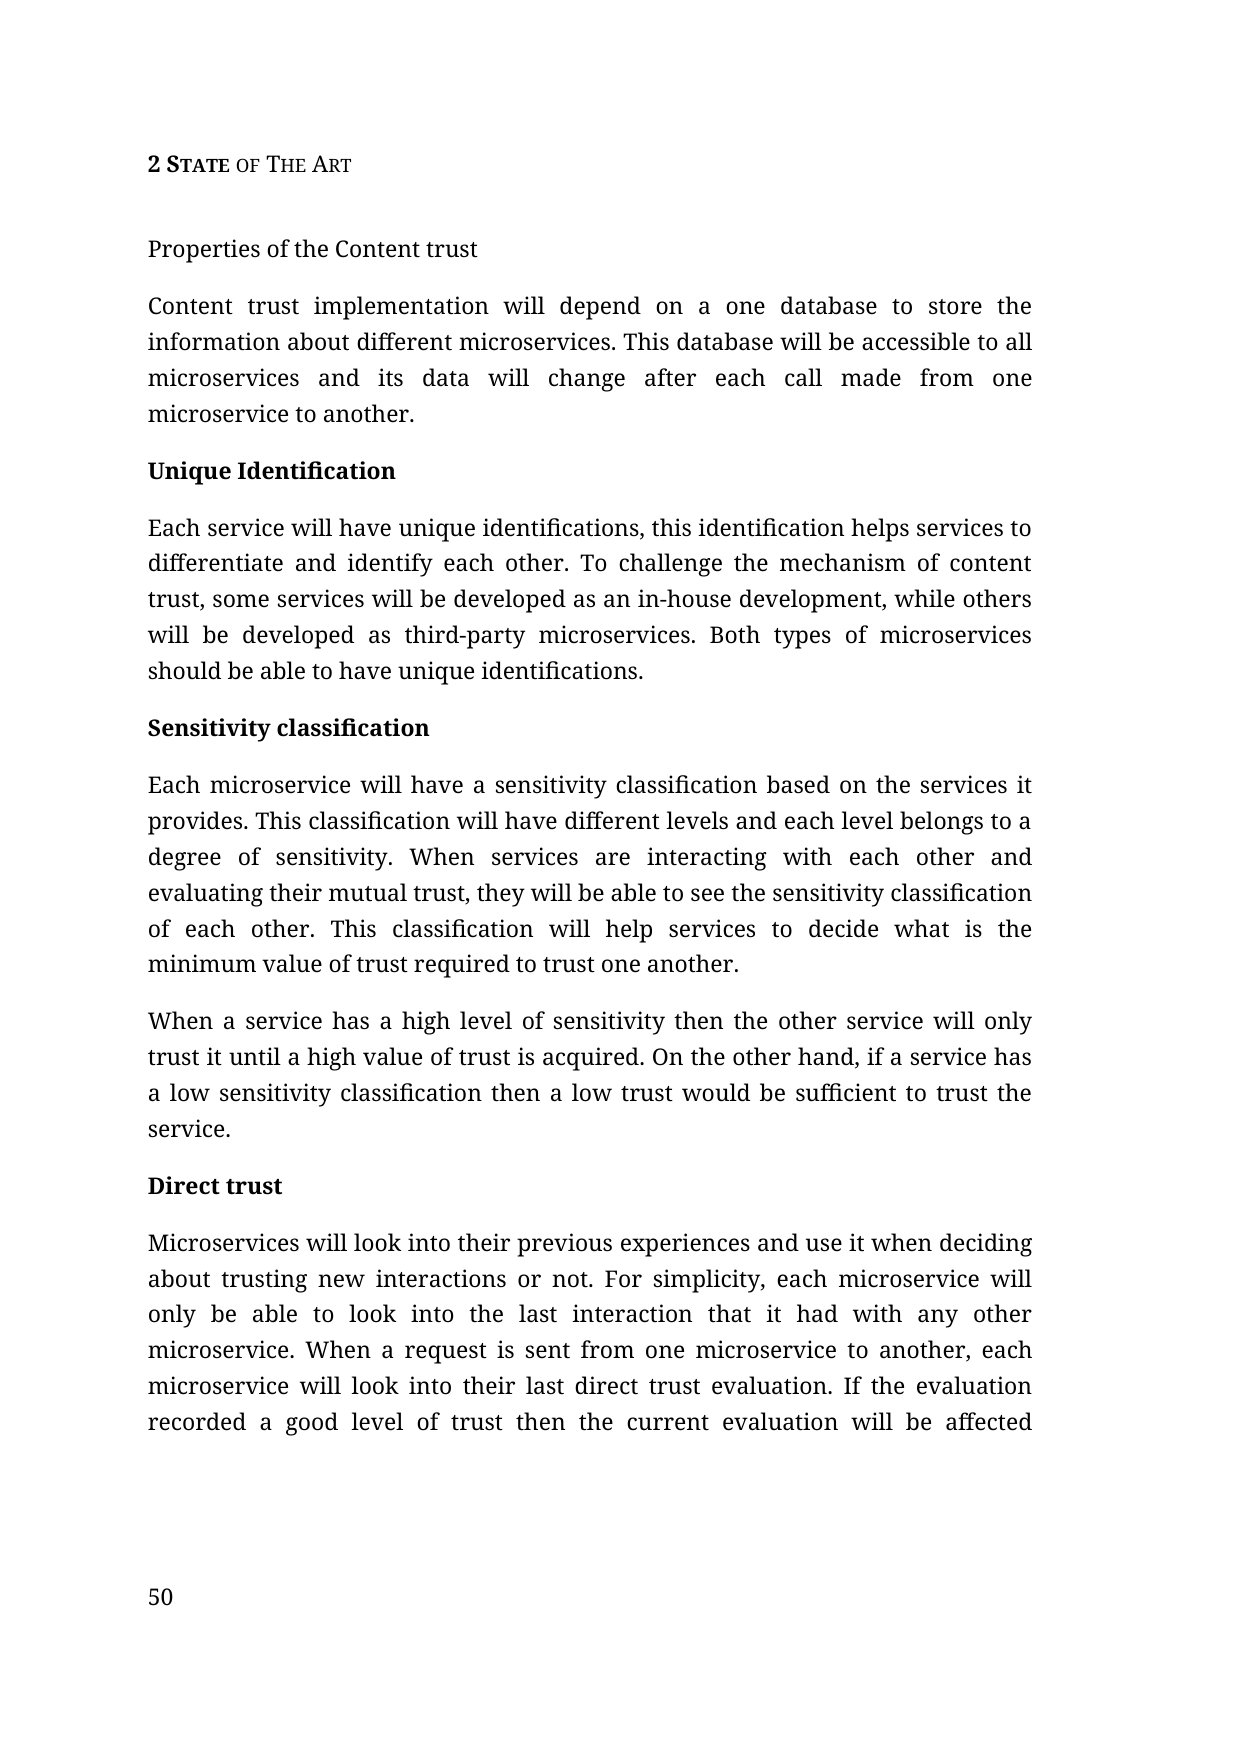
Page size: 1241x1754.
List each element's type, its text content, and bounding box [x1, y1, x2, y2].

text Each microservice will have a sensitivity classification based on the services it provides. This classification will have different levels and each level belongs to a degree of sensitivity. When services are interacting with each other and evaluating their mutual trust, they will be able to see the sensitivity classification of each other. This classification will help services to decide what is the minimum value of trust required to trust one another. [148, 769, 1033, 980]
text Each service will have unique identifications, this identification helps services to differentiate and identify each other. To challenge the mechanism of content trust, some services will be developed as an in-house development, while others will be developed as third-party microservices. Both types of microservices should be able to have unique identifications. [148, 511, 1033, 686]
text Unique Identification [148, 455, 1033, 486]
text Content trust implementation will depend on a one database to store the information about different microservices. This database will be accessible to all microservices and its data will change after each call made from one microservice to another. [148, 290, 1033, 429]
text When a service has a high level of sensitivity then the other service will only trust it until a high value of trust is acquired. On the other hand, if a service has a low sensitivity classification then a low trust would be sufficient to trust the service. [148, 1005, 1033, 1144]
text Direct trust [148, 1170, 1033, 1201]
text Properties of the Content trust [148, 233, 1033, 264]
text Microservices will look into their previous experiences and use it when deciding about trusting new interactions or not. For simplicity, each microservice will only be able to look into the last interaction that it had with any other microservice. When a request is sent from one microservice to another, each microservice will look into their last direct trust evaluation. If the evaluation recorded a good level of trust then the current evaluation will be affected [148, 1227, 1033, 1437]
text Sensitivity classification [148, 712, 1033, 743]
